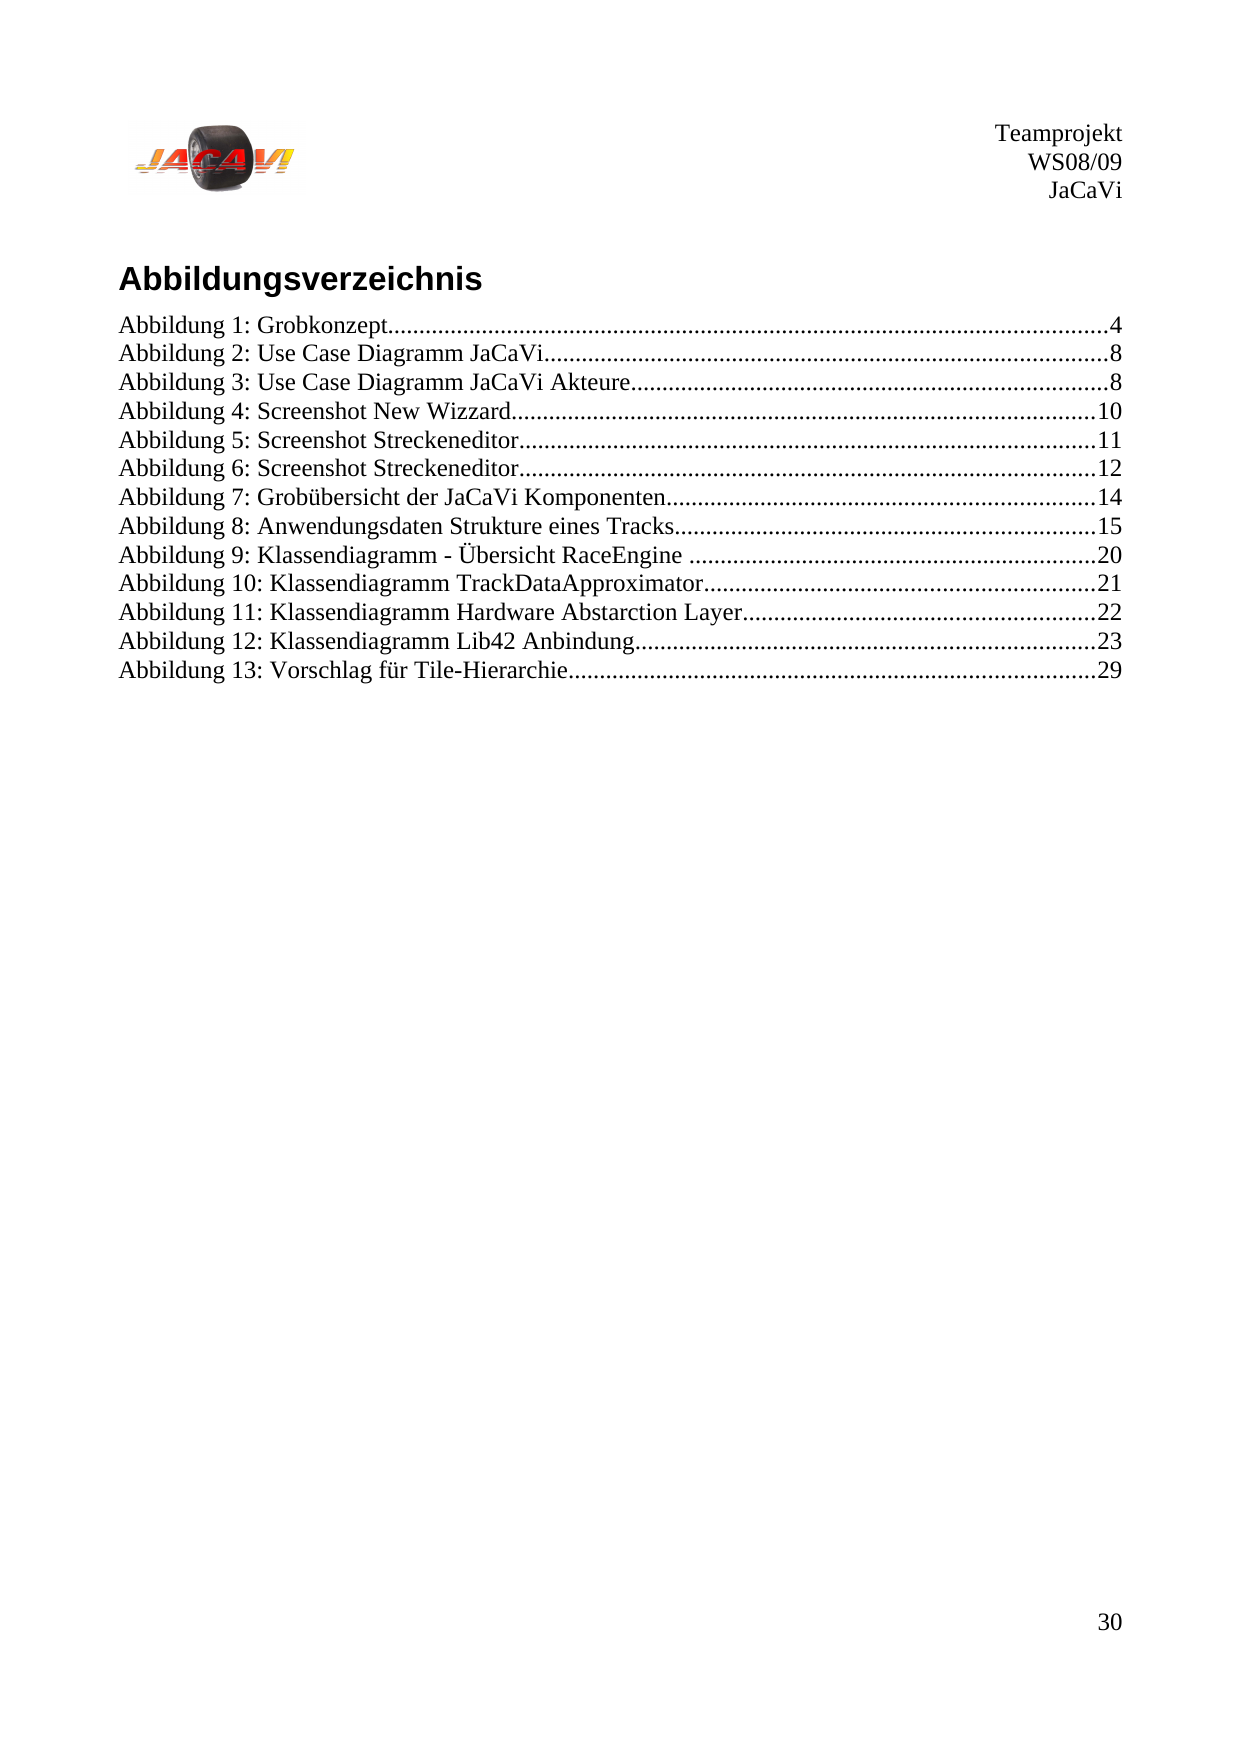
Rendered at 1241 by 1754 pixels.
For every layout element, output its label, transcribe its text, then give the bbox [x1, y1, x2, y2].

text Abbildung 13: Vorschlag für Tile-Hierarchie 29 [118, 655, 1122, 683]
subtitle Abbildungsverzeichnis [118, 259, 1122, 297]
text Abbildung 8: Anwendungsdaten Strukture eines Tracks 15 [118, 511, 1122, 540]
text Abbildung 12: Klassendiagramm Lib42 Anbindung 23 [118, 626, 1122, 655]
text Abbildung 4: Screenshot New Wizzard 10 [118, 396, 1122, 425]
text Abbildung 11: Klassendiagramm Hardware Abstarction Layer 22 [118, 597, 1122, 626]
text Abbildung 6: Screenshot Streckeneditor 12 [118, 453, 1122, 482]
text Abbildung 1: Grobkonzept 4 [118, 310, 1122, 338]
picture [128, 120, 307, 195]
text Abbildung 7: Grobübersicht der JaCaVi Komponenten 14 [118, 482, 1122, 511]
text Abbildung 9: Klassendiagramm - Übersicht RaceEngine 20 [118, 540, 1122, 568]
text Abbildung 3: Use Case Diagramm JaCaVi Akteure 8 [118, 367, 1122, 396]
text Abbildung 5: Screenshot Streckeneditor 11 [118, 425, 1122, 453]
text Abbildung 10: Klassendiagramm TrackDataApproximator 21 [118, 568, 1122, 597]
text Abbildung 2: Use Case Diagramm JaCaVi 8 [118, 338, 1122, 367]
